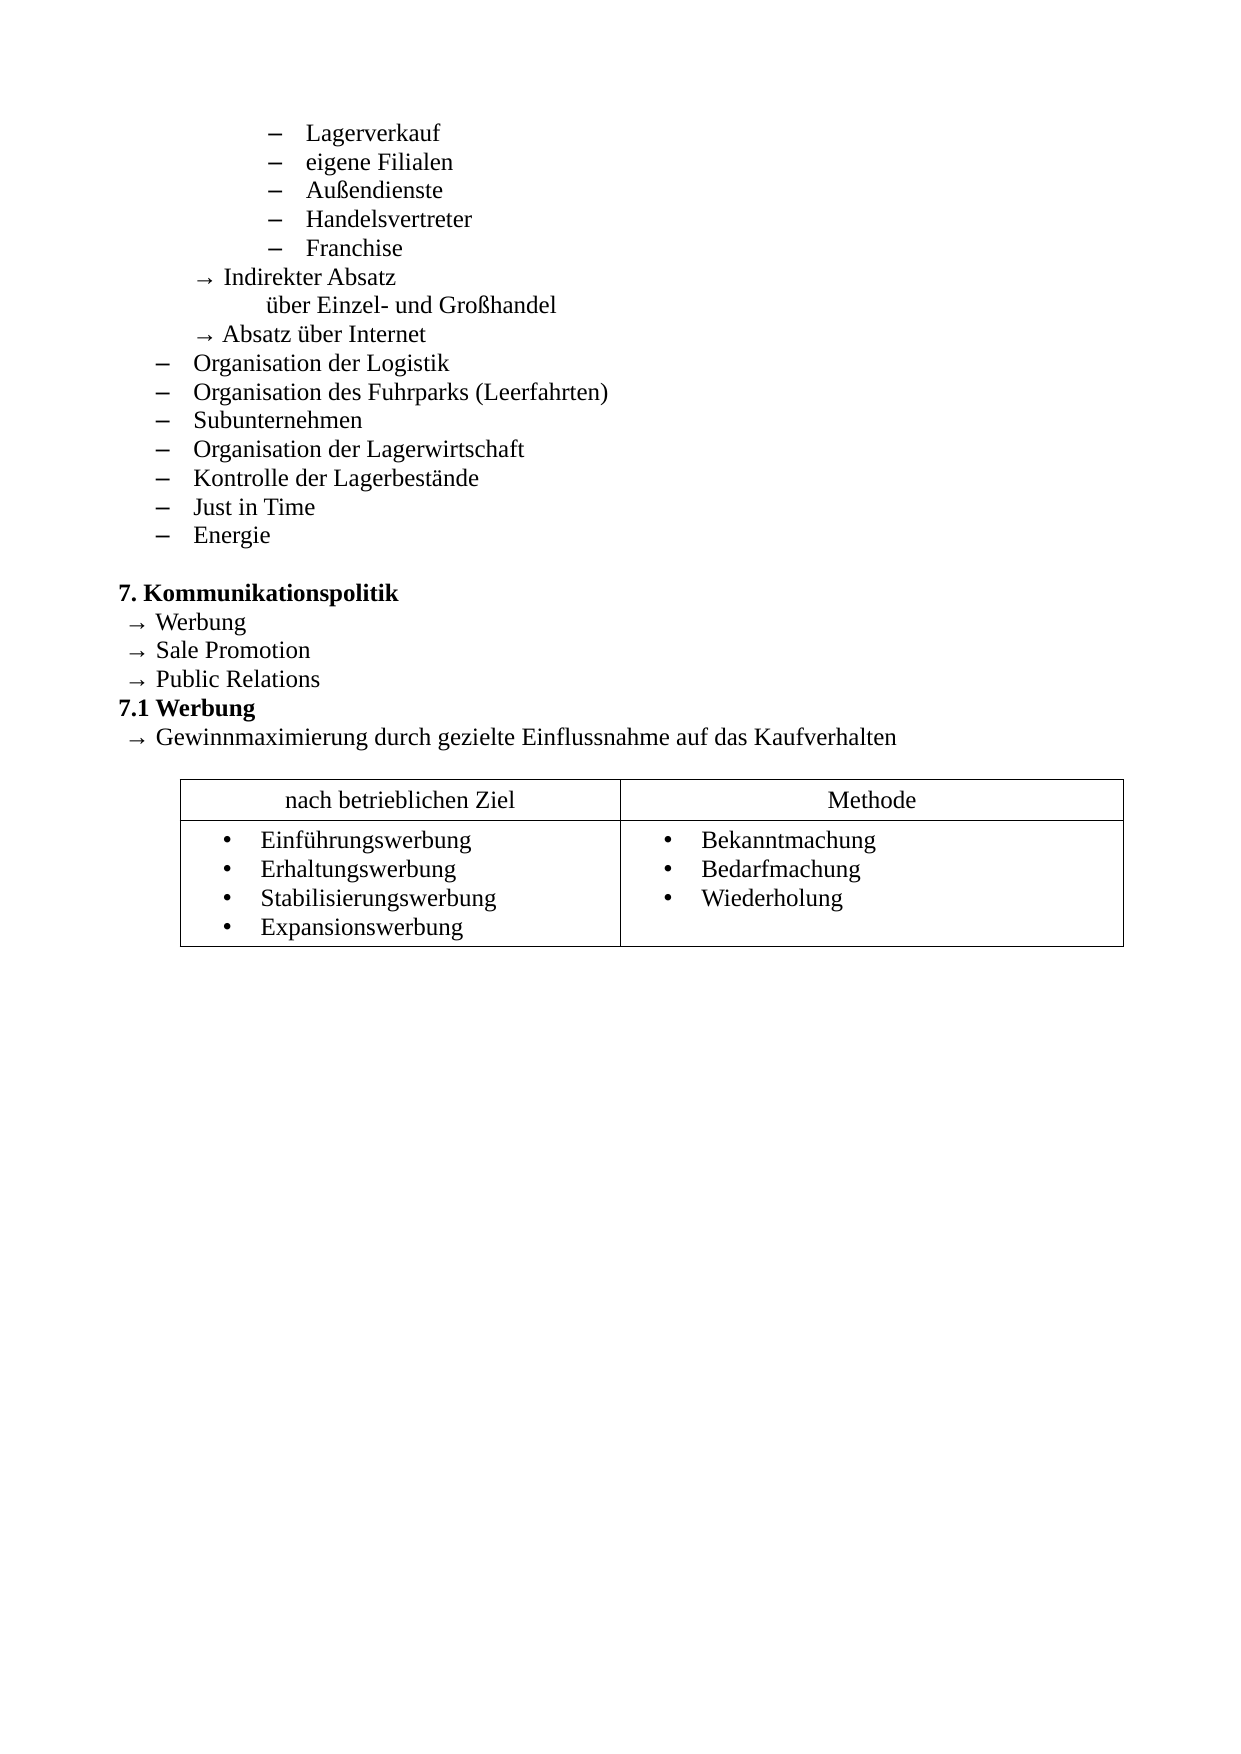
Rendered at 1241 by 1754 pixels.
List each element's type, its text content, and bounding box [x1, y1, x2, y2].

text → Werbung [118, 607, 1122, 636]
table_cell Einführungswerbung Erhaltungswerbung Stabilisierungswerbung Expansionswerbung [181, 821, 620, 946]
text → Public Relations [118, 664, 1122, 693]
text → Indirekter Absatz [118, 262, 1122, 291]
list Organisation des Fuhrparks (Leerfahrten) [156, 377, 1122, 406]
text → Absatz über Internet [118, 319, 1122, 348]
text 7.1 Werbung [118, 693, 1122, 722]
text → Gewinnmaximierung durch gezielte Einflussnahme auf das Kaufverhalten [118, 722, 1122, 751]
table_header nach betrieblichen Ziel [181, 780, 620, 820]
list Kontrolle der Lagerbestände [156, 463, 1122, 492]
table_header Methode [621, 780, 1123, 820]
list Handelsvertreter [268, 204, 1122, 233]
list Subunternehmen [156, 406, 1122, 434]
table_cell Bekanntmachung Bedarfmachung Wiederholung [621, 821, 1123, 946]
list Organisation der Lagerwirtschaft [156, 434, 1122, 463]
list Lagerverkauf [268, 118, 1122, 147]
list eigene Filialen [268, 147, 1122, 176]
list Organisation der Logistik [156, 348, 1122, 377]
text 7. Kommunikationspolitik [118, 578, 1122, 607]
text → Sale Promotion [118, 636, 1122, 664]
list Franchise [268, 233, 1122, 262]
list Außendienste [268, 176, 1122, 204]
list Just in Time [156, 492, 1122, 521]
list Energie [156, 521, 1122, 549]
text über Einzel- und Großhandel [118, 291, 1122, 319]
